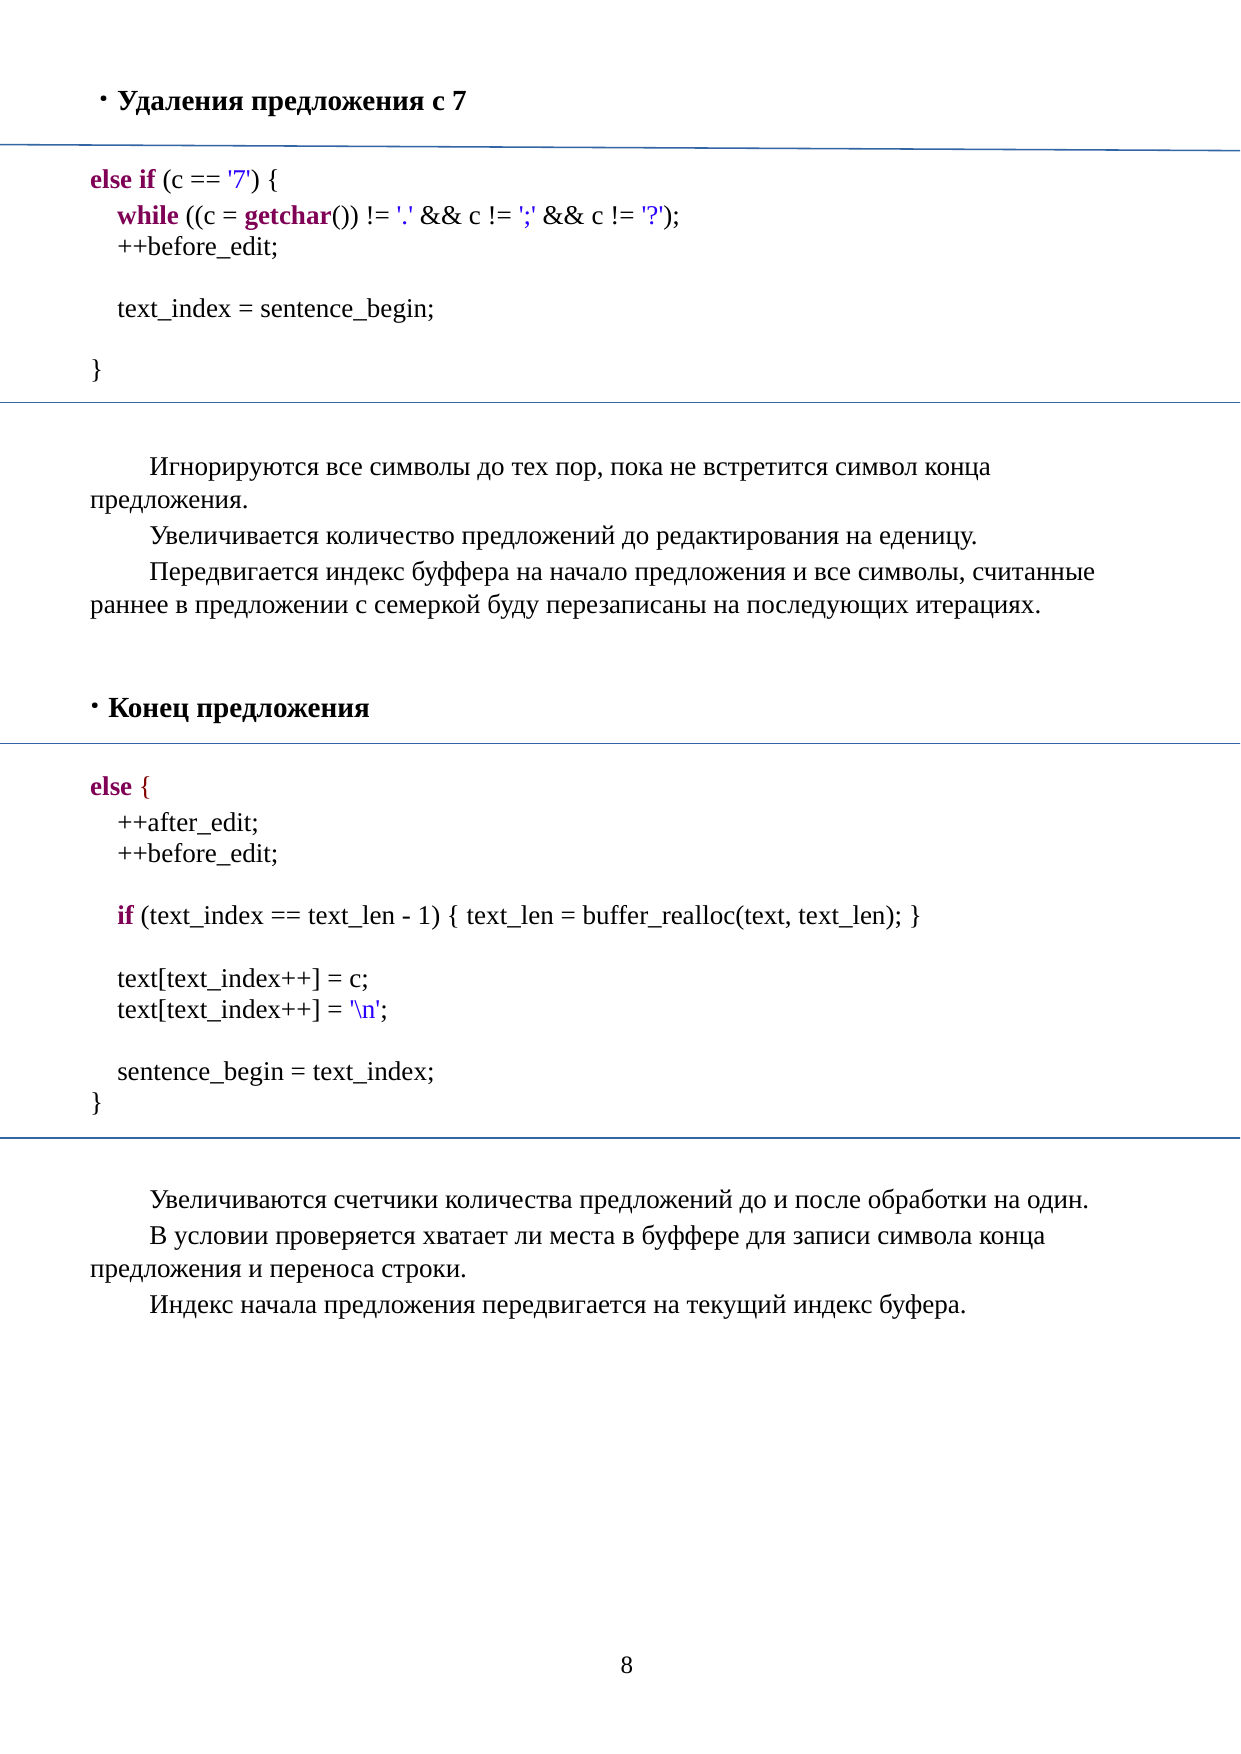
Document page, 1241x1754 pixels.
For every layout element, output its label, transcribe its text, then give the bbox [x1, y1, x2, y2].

text } [90, 1086, 1165, 1117]
subtitle · Удаления предложения с 7 [90, 75, 1165, 120]
text else { [90, 770, 1148, 801]
text else if (c == '7') { [90, 163, 1148, 194]
text ++after_edit; [90, 806, 1165, 837]
subtitle · Конец предложения [90, 682, 1165, 727]
text text_index = sentence_begin; [90, 292, 1165, 323]
text } [90, 353, 1165, 384]
text Передвигается индекс буффера на начало предложения и все символы, считанные раннее в предложении с семеркой буду перезаписаны на последующих итерациях. [90, 555, 1148, 619]
text ++before_edit; [90, 837, 1165, 868]
text text[text_index++] = '\n'; [90, 993, 1165, 1024]
text ++before_edit; [90, 230, 1165, 261]
text text[text_index++] = c; [90, 962, 1165, 993]
text Увеличивается количество предложений до редактирования на еденицу. [90, 519, 1148, 550]
text if (text_index == text_len - 1) { text_len = buffer_realloc(text, text_len); } [90, 899, 1165, 931]
text Увеличиваются счетчики количества предложений до и после обработки на один. [90, 1183, 1148, 1214]
text Игнорируются все символы до тех пор, пока не встретится символ конца предложения. [90, 450, 1148, 514]
text sentence_begin = text_index; [90, 1055, 1165, 1086]
text while ((c = getchar()) != '.' && c != ';' && c != '?'); [90, 199, 1165, 230]
text Индекс начала предложения передвигается на текущий индекс буфера. [90, 1288, 1148, 1319]
text В условии проверяется хватает ли места в буффере для записи символа конца предложения и переноса строки. [90, 1219, 1148, 1283]
